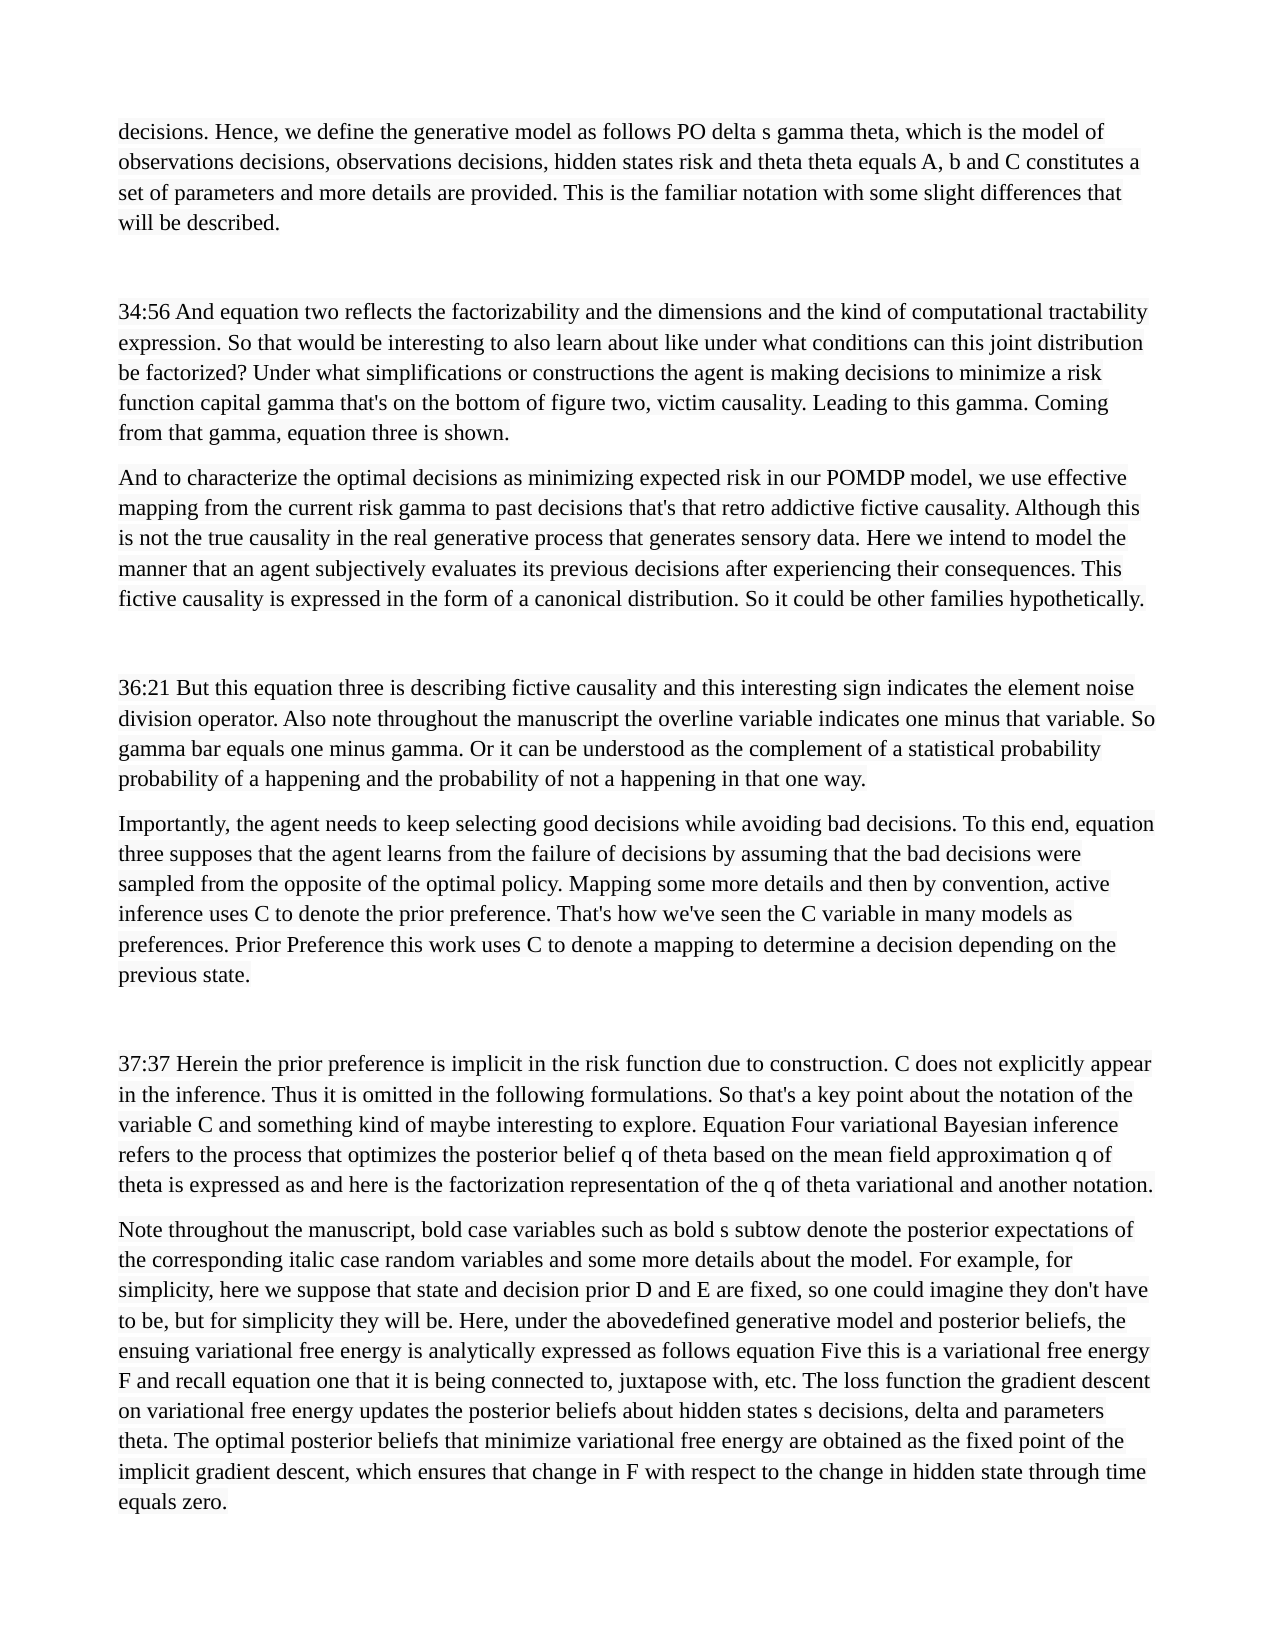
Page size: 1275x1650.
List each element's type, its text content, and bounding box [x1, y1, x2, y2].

text And to characterize the optimal decisions as minimizing expected risk in our POMDP model, we use effective mapping from the current risk gamma to past decisions that's that retro addictive fictive causality. Although this is not the true causality in the real generative process that generates sensory data. Here we intend to model the manner that an agent subjectively evaluates its previous decisions after experiencing their consequences. This fictive causality is expressed in the form of a canonical distribution. So it could be other families hypothetically. [118, 464, 1157, 611]
text Note throughout the manuscript, bold case variables such as bold s subtow denote the posterior expectations of the corresponding italic case random variables and some more details about the model. For example, for simplicity, here we suppose that state and decision prior D and E are fixed, so one could imagine they don't have to be, but for simplicity they will be. Here, under the abovedefined generative model and posterior beliefs, the ensuing variational free energy is analytically expressed as follows equation Five this is a variational free energy F and recall equation one that it is being connected to, juxtapose with, etc. The loss function the gradient descent on variational free energy updates the posterior beliefs about hidden states s decisions, delta and parameters theta. The optimal posterior beliefs that minimize variational free energy are obtained as the fixed point of the implicit gradient descent, which ensures that change in F with respect to the change in hidden state through time equals zero. [118, 1216, 1157, 1514]
text decisions. Hence, we define the generative model as follows PO delta s gamma theta, which is the model of observations decisions, observations decisions, hidden states risk and theta theta equals A, b and C constitutes a set of parameters and more details are provided. This is the familiar notation with some slight differences that will be described. [118, 118, 1157, 235]
text Importantly, the agent needs to keep selecting good decisions while avoiding bad decisions. To this end, equation three supposes that the agent learns from the failure of decisions by assuming that the bad decisions were sampled from the opposite of the optimal policy. Mapping some more details and then by convention, active inference uses C to denote the prior preference. That's how we've seen the C variable in many models as preferences. Prior Preference this work uses C to denote a mapping to determine a decision depending on the previous state. [118, 810, 1157, 987]
text 36:21 But this equation three is describing fictive causality and this interesting sign indicates the element noise division operator. Also note throughout the manuscript the overline variable indicates one minus that variable. So gamma bar equals one minus gamma. Or it can be understood as the complement of a statistical probability probability of a happening and the probability of not a happening in that one way. [118, 674, 1157, 791]
text 34:56 And equation two reflects the factorizability and the dimensions and the kind of computational tractability expression. So that would be interesting to also learn about like under what conditions can this joint distribution be factorized? Under what simplifications or constructions the agent is making decisions to minimize a risk function capital gamma that's on the bottom of figure two, victim causality. Leading to this gamma. Coming from that gamma, equation three is shown. [118, 298, 1157, 446]
text 37:37 Herein the prior preference is implicit in the risk function due to construction. C does not explicitly appear in the inference. Thus it is omitted in the following formulations. So that's a key point about the notation of the variable C and something kind of maybe interesting to explore. Equation Four variational Bayesian inference refers to the process that optimizes the posterior belief q of theta based on the mean field approximation q of theta is expressed as and here is the factorization representation of the q of theta variational and another notation. [118, 1050, 1157, 1198]
